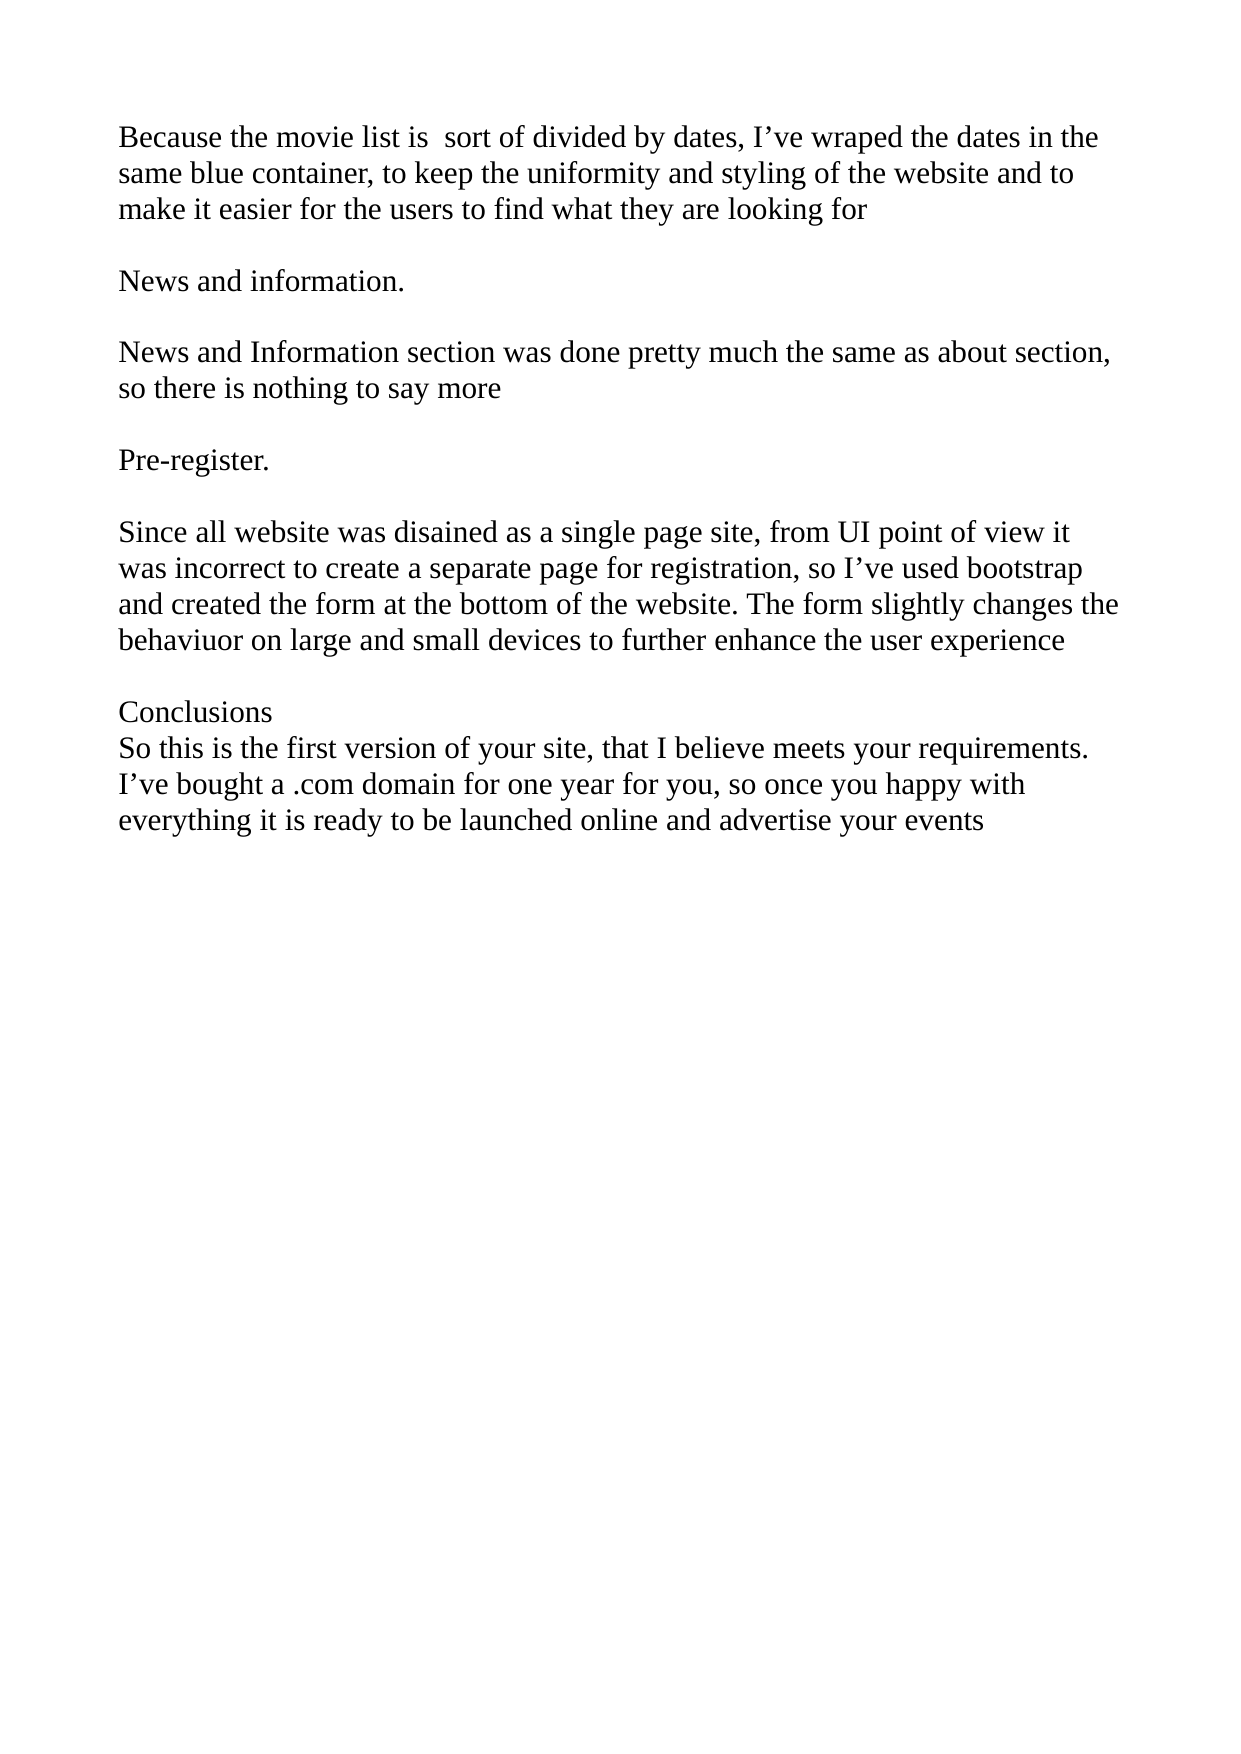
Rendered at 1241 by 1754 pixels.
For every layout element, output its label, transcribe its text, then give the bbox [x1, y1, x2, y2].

text Because the movie list is sort of divided by dates, I’ve wraped the dates in the same blue container, to keep the uniformity and styling of the website and to make it easier for the users to find what they are looking for [118, 118, 1122, 226]
text So this is the first version of your site, that I believe meets your requirements. I’ve bought a .com domain for one year for you, so once you happy with everything it is ready to be launched online and advertise your events [118, 729, 1122, 837]
text Since all website was disained as a single page site, from UI point of view it was incorrect to create a separate page for registration, so I’ve used bootstrap and created the form at the bottom of the website. The form slightly changes the behaviuor on large and small devices to further enhance the user experience [118, 513, 1122, 657]
text News and Information section was done pretty much the same as about section, so there is nothing to say more [118, 334, 1122, 406]
text Pre-register. [118, 442, 1122, 477]
text Conclusions [118, 693, 1122, 729]
text News and information. [118, 262, 1122, 298]
